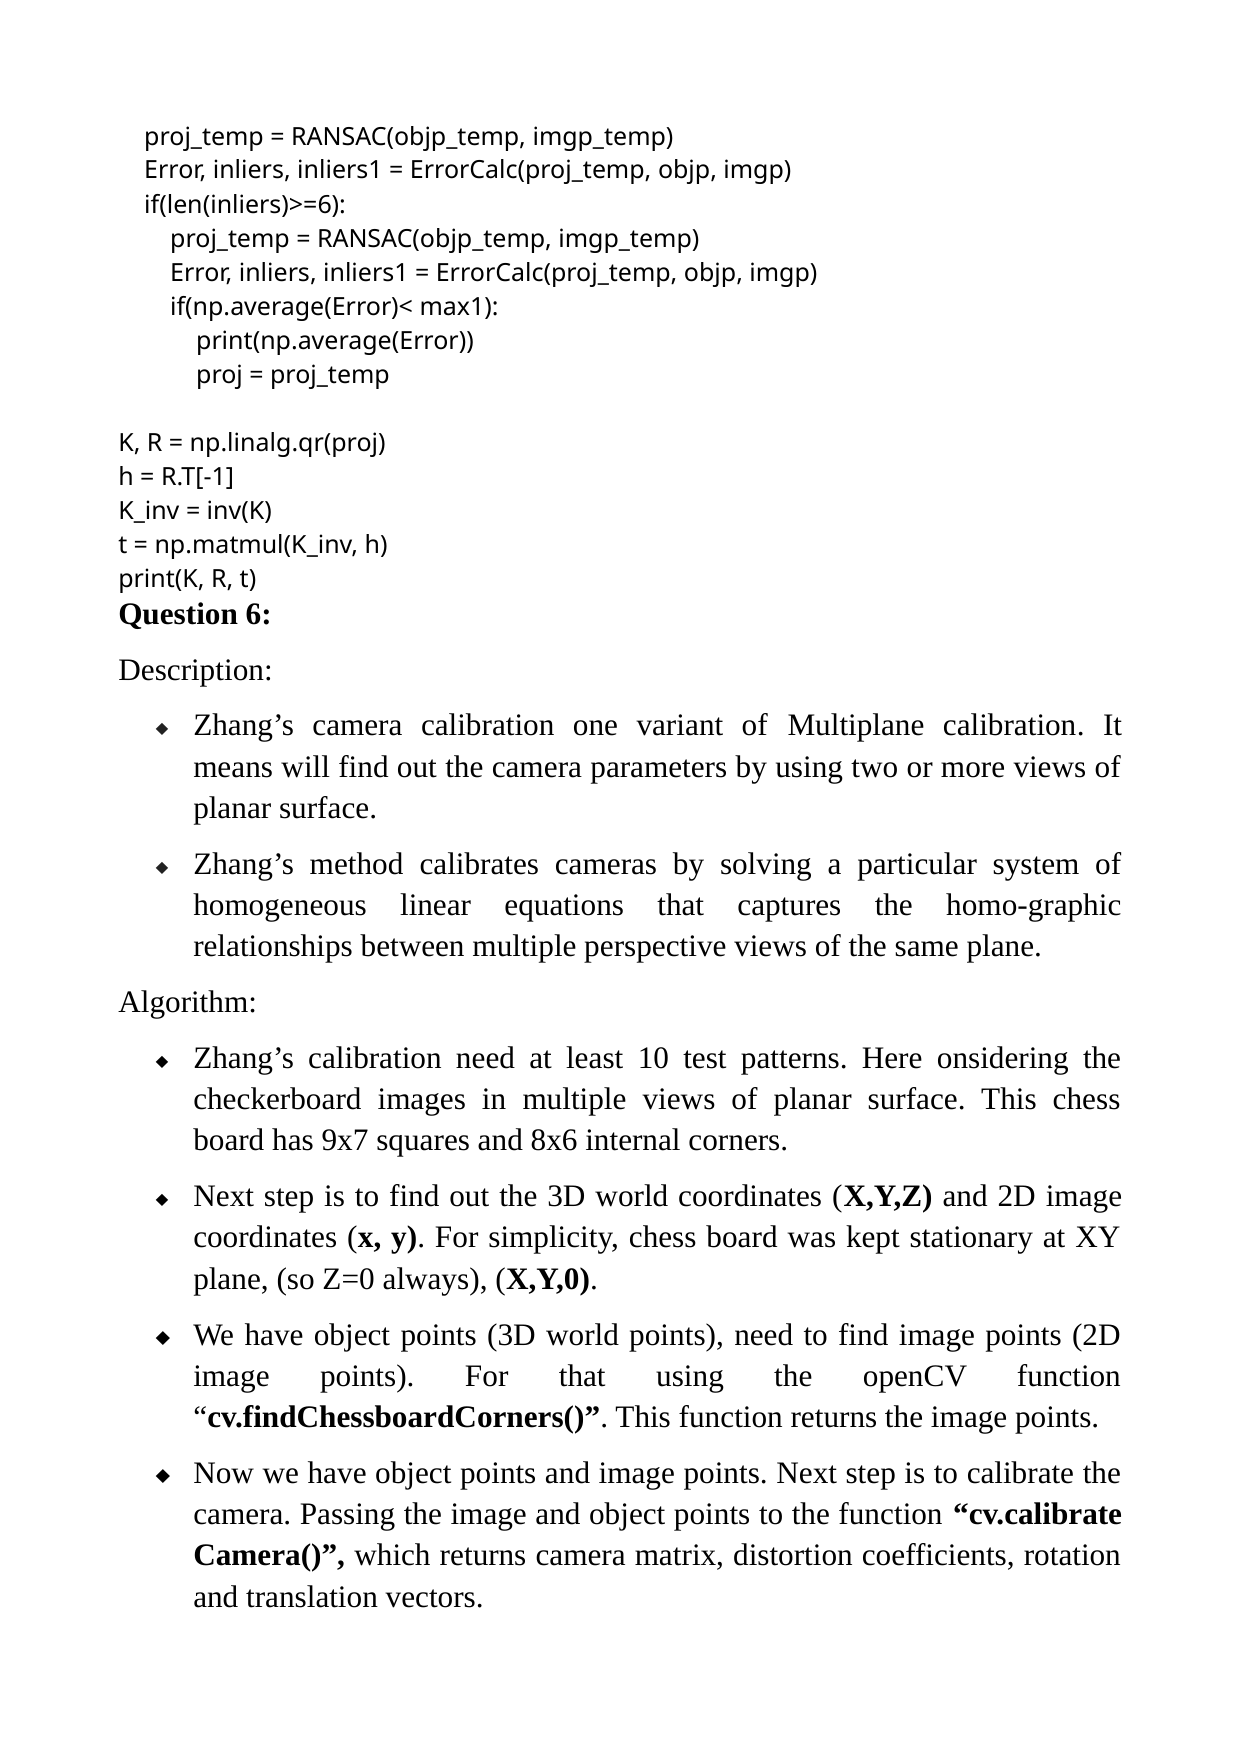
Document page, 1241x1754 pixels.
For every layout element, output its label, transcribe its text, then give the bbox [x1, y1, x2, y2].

text proj_temp = RANSAC(objp_temp, imgp_temp) [118, 220, 1122, 254]
text Algorithm: [118, 983, 1122, 1019]
text K_inv = inv(K) [118, 493, 1122, 527]
text K, R = np.linalg.qr(proj) [118, 425, 1122, 459]
text Question 6: [118, 595, 1122, 631]
text print(np.average(Error)) [118, 322, 1122, 357]
text proj = proj_temp [118, 357, 1122, 391]
text Error, inliers, inliers1 = ErrorCalc(proj_temp, objp, imgp) [118, 254, 1122, 288]
list Zhang’s method calibrates cameras by solving a particular system of homogeneous linear equations that captures the homo-graphic relationships between multiple perspective views of the same plane. [156, 845, 1122, 963]
list Zhang’s camera calibration one variant of Multiplane calibration. It means will find out the camera parameters by using two or more views of planar surface. [156, 707, 1122, 825]
list Next step is to find out the 3D world coordinates (X,Y,Z) and 2D image coordinates (x, y). For simplicity, chess board was kept stationary at XY plane, (so Z=0 always), (X,Y,0). [156, 1177, 1122, 1296]
text proj_temp = RANSAC(objp_temp, imgp_temp) [118, 118, 1122, 152]
list Now we have object points and image points. Next step is to calibrate the camera. Passing the image and object points to the function “cv.calibrate Camera()”, which returns camera matrix, distortion coefficients, rotation and translation vectors. [156, 1454, 1122, 1614]
text if(len(inliers)>=6): [118, 186, 1122, 220]
text print(K, R, t) [118, 561, 1122, 595]
list We have object points (3D world points), need to find image points (2D image points). For that using the openCV function “cv.findChessboardCorners()”. This function returns the image points. [156, 1316, 1122, 1434]
text h = R.T[-1] [118, 459, 1122, 493]
list Zhang’s calibration need at least 10 test patterns. Here onsidering the checkerboard images in multiple views of planar surface. This chess board has 9x7 squares and 8x6 internal corners. [156, 1039, 1122, 1158]
text if(np.average(Error)< max1): [118, 288, 1122, 322]
text t = np.matmul(K_inv, h) [118, 527, 1122, 561]
text Error, inliers, inliers1 = ErrorCalc(proj_temp, objp, imgp) [118, 152, 1122, 186]
text Description: [118, 651, 1122, 687]
